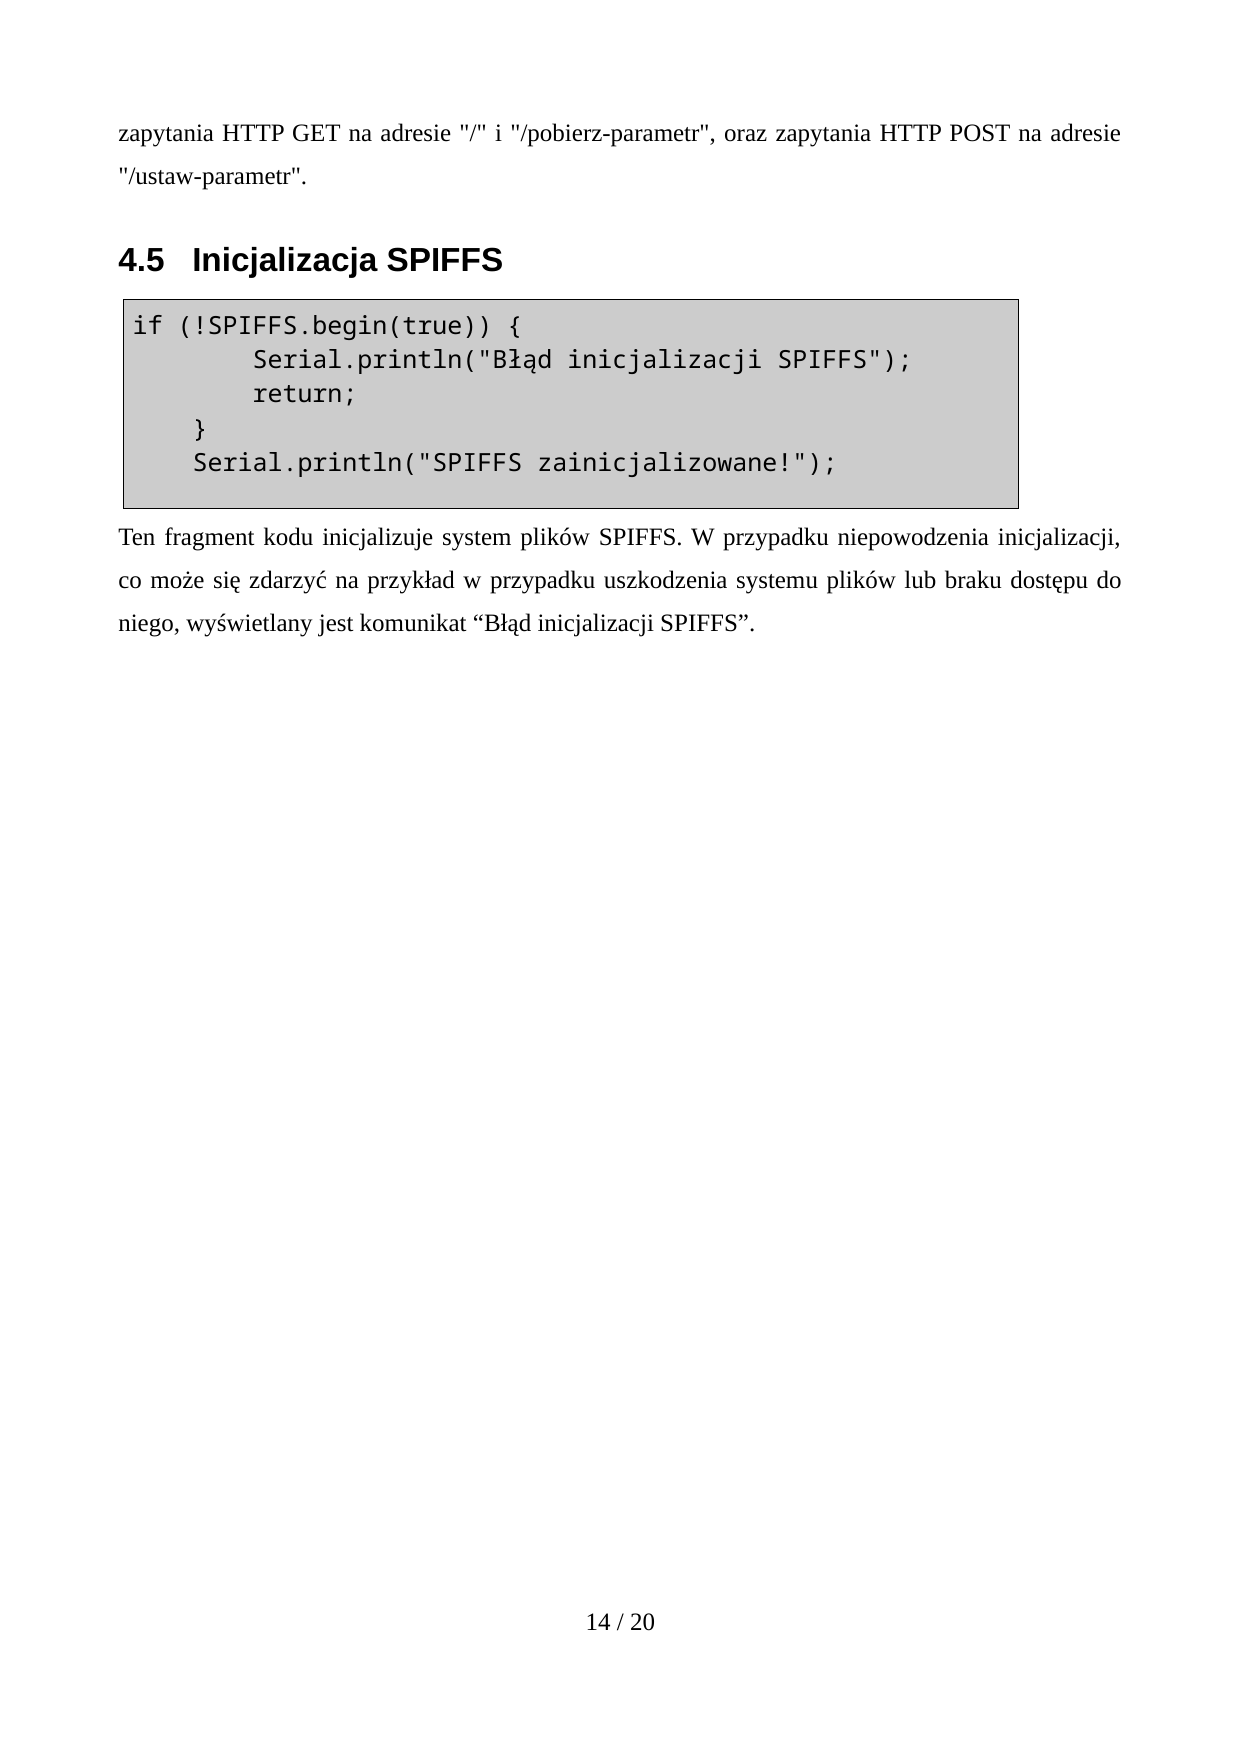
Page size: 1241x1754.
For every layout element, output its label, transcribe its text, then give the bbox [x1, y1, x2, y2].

subtitle Inicjalizacja SPIFFS [118, 240, 1122, 278]
text zapytania HTTP GET na adresie "/" i "/pobierz-parametr", oraz zapytania HTTP POST na adresie "/ustaw-parametr". [118, 118, 1122, 190]
text } [132, 410, 1009, 444]
text if (!SPIFFS.begin(true)) { [132, 308, 1009, 342]
text Serial.println("Błąd inicjalizacji SPIFFS"); [132, 342, 1009, 376]
text return; [132, 376, 1009, 410]
text Ten fragment kodu inicjalizuje system plików SPIFFS. W przypadku niepowodzenia inicjalizacji, co może się zdarzyć na przykład w przypadku uszkodzenia systemu plików lub braku dostępu do niego, wyświetlany jest komunikat “Błąd inicjalizacji SPIFFS”. [118, 522, 1122, 637]
text Serial.println("SPIFFS zainicjalizowane!"); [132, 444, 1009, 478]
